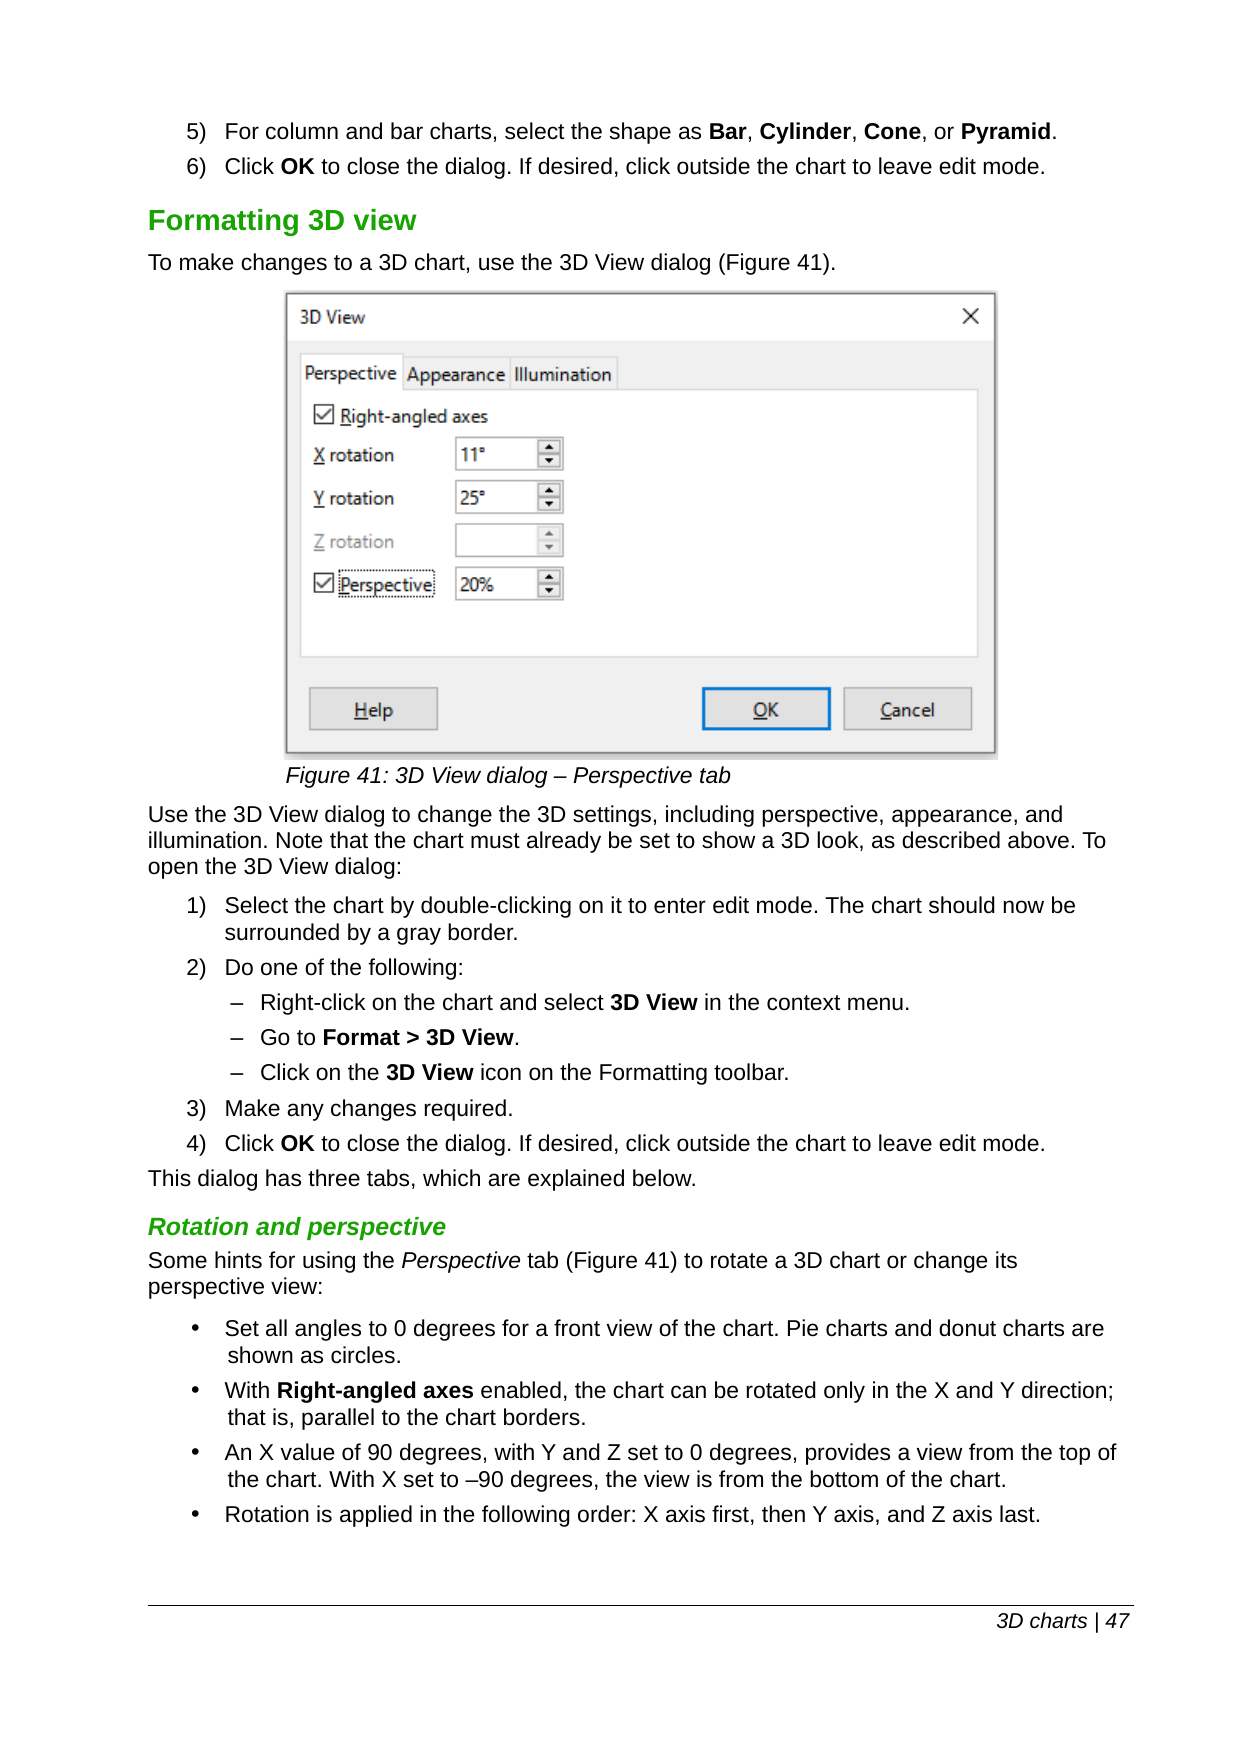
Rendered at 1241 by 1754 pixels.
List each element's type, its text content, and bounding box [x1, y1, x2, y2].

text Figure 41: 3D View dialog – Perspective tab [281, 287, 1001, 789]
list This dialog has three tabs, which are explained below. [148, 1165, 1134, 1191]
list Go to Format > 3D View. [230, 1024, 1134, 1051]
list Click on the 3D View icon on the Formatting toolbar. [230, 1059, 1134, 1086]
list Set all angles to 0 degrees for a front view of the chart. Pie charts and donut charts are shown as circles. [185, 1312, 1134, 1368]
list Select the chart by double-clicking on it to enter edit mode. The chart should now be surrounded by a gray border. [207, 892, 1134, 945]
list Make any changes required. [207, 1094, 1134, 1121]
list For column and bar charts, select the shape as Bar, Cylinder, Cone, or Pyramid. [207, 118, 1134, 144]
list An X value of 90 degrees, with Y and Z set to 0 degrees, provides a view from the top of the chart. With X set to –90 degrees, the view is from the bottom of the chart. [185, 1436, 1134, 1492]
picture [283, 290, 999, 760]
list With Right-angled axes enabled, the chart can be rotated only in the X and Y direction; that is, parallel to the chart borders. [185, 1374, 1134, 1430]
list Some hints for using the Perspective tab (Figure 41) to rotate a 3D chart or change its perspective view: [148, 1247, 1134, 1299]
list Rotation is applied in the following order: X axis first, then Y axis, and Z axis last. [185, 1498, 1134, 1531]
text Use the 3D View dialog to change the 3D settings, including perspective, appearance, and illumination. Note that the chart must already be set to show a 3D look, as described above. To open the 3D View dialog: [148, 801, 1134, 880]
list Click OK to close the dialog. If desired, click outside the chart to leave edit mode. [207, 1130, 1134, 1156]
list Right-click on the chart and select 3D View in the context menu. [230, 989, 1134, 1015]
text To make changes to a 3D chart, use the 3D View dialog (Figure 41). [148, 249, 1134, 275]
list Click OK to close the dialog. If desired, click outside the chart to leave edit mode. [207, 153, 1134, 180]
subtitle Rotation and perspective [148, 1212, 1134, 1241]
list Do one of the following: [207, 954, 1134, 980]
subtitle Formatting 3D view [148, 203, 1134, 237]
